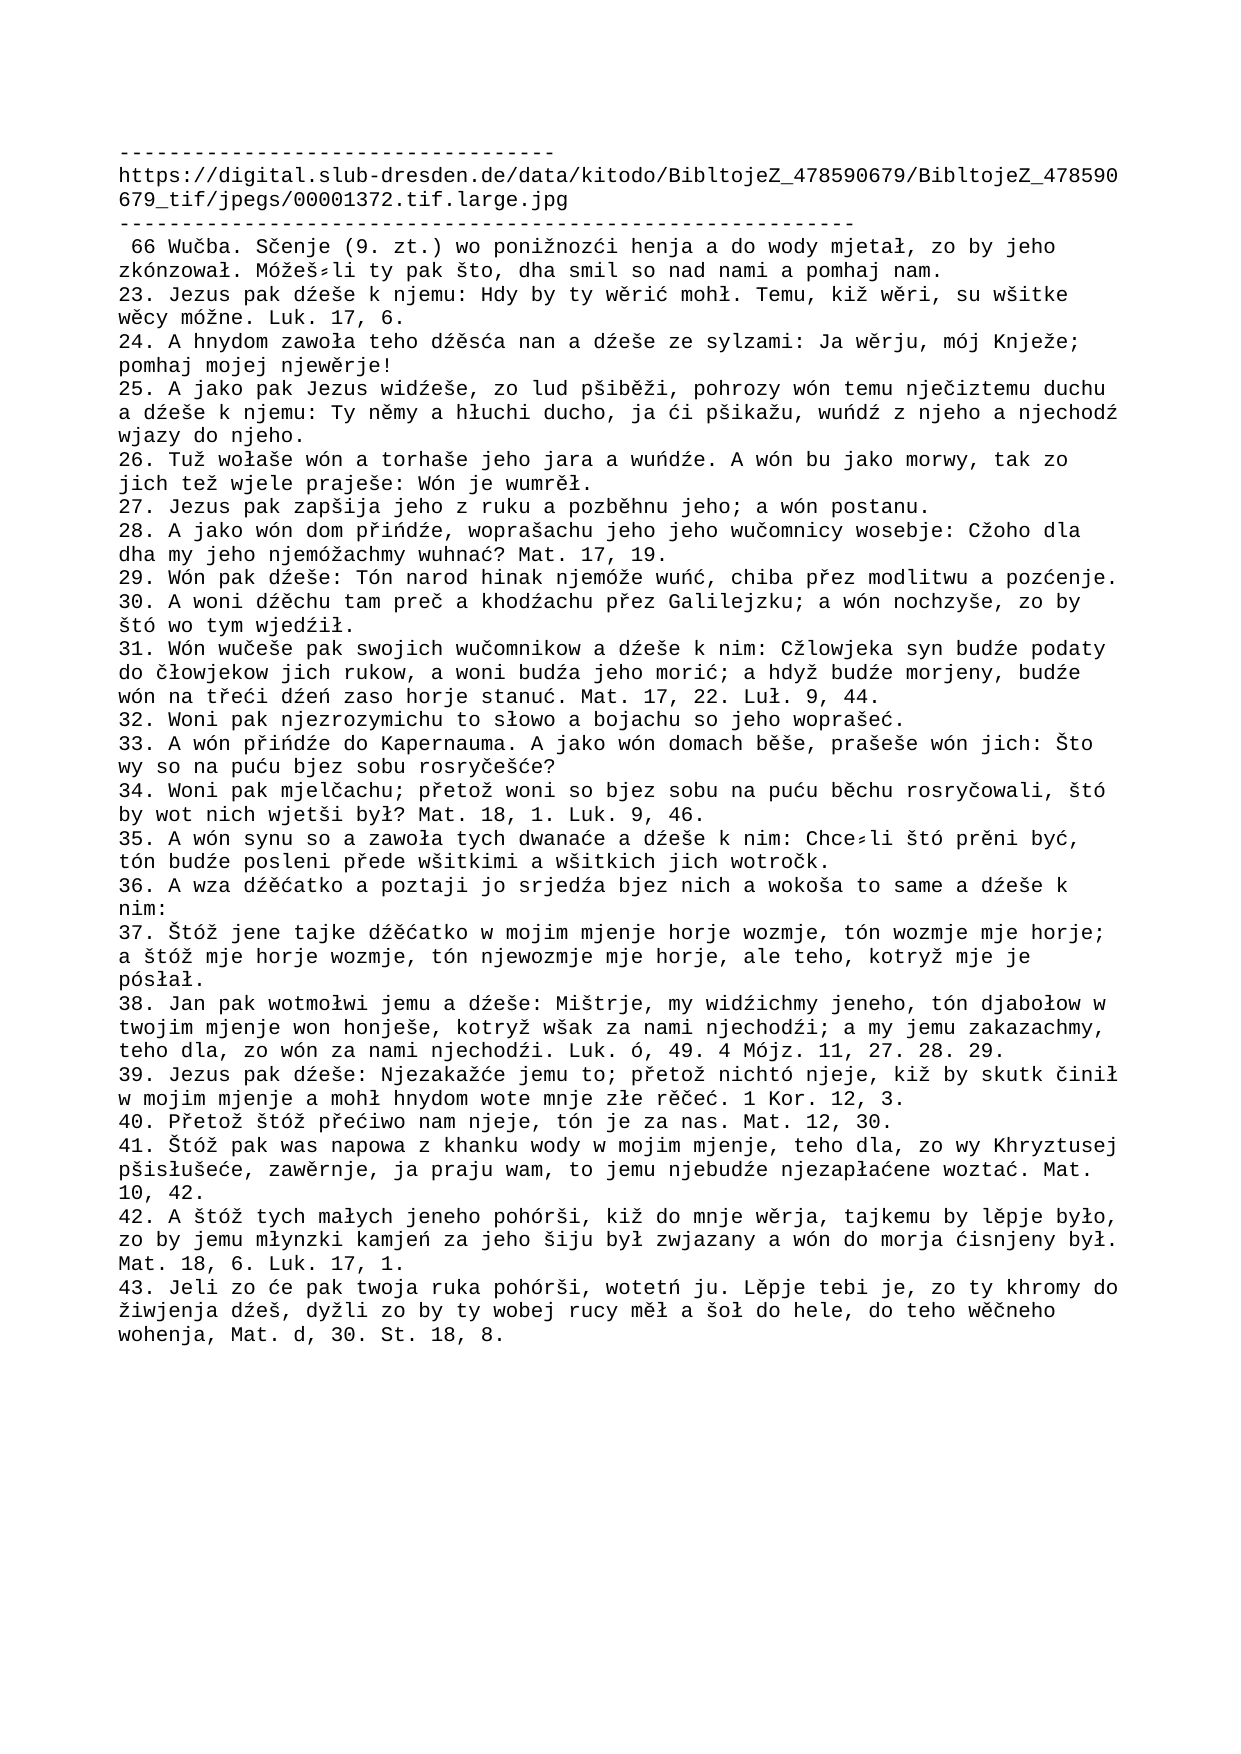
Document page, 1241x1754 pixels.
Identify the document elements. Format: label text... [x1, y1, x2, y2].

text 35. A wón synu so a zawoła tych dwanaće a dźeše k nim: Chce⸗li štó prěni być, tón budźe posleni přede wšitkimi a wšitkich jich wotročk. [118, 827, 1122, 875]
text 28. A jako wón dom přińdźe, woprašachu jeho jeho wučomnicy wosebje: Cžoho dla dha my jeho njemóžachmy wuhnać? Mat. 17, 19. [118, 520, 1122, 567]
text 38. Jan pak wotmołwi jemu a dźeše: Mištrje, my widźichmy jeneho, tón djabołow w twojim mjenje won honješe, kotryž wšak za nami njechodźi; a my jemu zakazachmy, teho dla, zo wón za nami njechodźi. Luk. ó, 49. 4 Mójz. 11, 27. 28. 29. [118, 993, 1122, 1064]
text 36. A wza dźěćatko a poztaji jo srjedźa bjez nich a wokoša to same a dźeše k nim: [118, 875, 1122, 922]
text 43. Jeli zo će pak twoja ruka pohórši, wotetń ju. Lěpje tebi je, zo ty khromy do žiwjenja dźeš, dyžli zo by ty wobej rucy měł a šoł do hele, do teho wěčneho wohenja, Mat. d, 30. St. 18, 8. [118, 1277, 1122, 1348]
text 33. A wón přińdźe do Kapernauma. A jako wón domach běše, prašeše wón jich: Što wy so na puću bjez sobu rosryčešće? [118, 733, 1122, 780]
text 42. A štóž tych małych jeneho pohórši, kiž do mnje wěrja, tajkemu by lěpje było, zo by jemu młynzki kamjeń za jeho šiju był zwjazany a wón do morja ćisnjeny był. Mat. 18, 6. Luk. 17, 1. [118, 1206, 1122, 1277]
text 29. Wón pak dźeše: Tón narod hinak njemóže wuńć, chiba přez modlitwu a pozćenje. [118, 567, 1122, 591]
text 40. Přetož štóž přećiwo nam njeje, tón je za nas. Mat. 12, 30. [118, 1111, 1122, 1135]
text 66 Wučba. Sčenje (9. zt.) wo ponižnozći henja a do wody mjetał, zo by jeho zkónzował. Móžeš⸗li ty pak što, dha smil so nad nami a pomhaj nam. [118, 236, 1122, 284]
text 32. Woni pak njezrozymichu to słowo a bojachu so jeho woprašeć. [118, 709, 1122, 733]
text 31. Wón wučeše pak swojich wučomnikow a dźeše k nim: Cžlowjeka syn budźe podaty do čłowjekow jich rukow, a woni budźa jeho morić; a hdyž budźe morjeny, budźe wón na třeći dźeń zaso horje stanuć. Mat. 17, 22. Luł. 9, 44. [118, 638, 1122, 709]
text 25. A jako pak Jezus widźeše, zo lud pšiběži, pohrozy wón temu nječiztemu duchu a dźeše k njemu: Ty němy a hłuchi ducho, ja ći pšikažu, wuńdź z njeho a njechodź wjazy do njeho. [118, 378, 1122, 449]
text 41. Štóž pak was napowa z khanku wody w mojim mjenje, teho dla, zo wy Khryztusej pšisłušeće, zawěrnje, ja praju wam, to jemu njebudźe njezapłaćene woztać. Mat. 10, 42. [118, 1135, 1122, 1206]
text 39. Jezus pak dźeše: Njezakažće jemu to; přetož nichtó njeje, kiž by skutk činił w mojim mjenje a mohł hnydom wote mnje złe rěčeć. 1 Kor. 12, 3. [118, 1064, 1122, 1111]
text ----------------------------------- https://digital.slub-dresden.de/data/kitodo/BibltojeZ_478590679/BibltojeZ_478590679_tif/jpegs/00001372.tif.large.jpg ----------------------------------------------------------- [118, 142, 1122, 236]
text 24. A hnydom zawoła teho dźěsća nan a dźeše ze sylzami: Ja wěrju, mój Knježe; pomhaj mojej njewěrje! [118, 331, 1122, 378]
text 34. Woni pak mjelčachu; přetož woni so bjez sobu na puću běchu rosryčowali, štó by wot nich wjetši był? Mat. 18, 1. Luk. 9, 46. [118, 780, 1122, 827]
text 26. Tuž wołaše wón a torhaše jeho jara a wuńdźe. A wón bu jako morwy, tak zo jich tež wjele praješe: Wón je wumrěł. [118, 449, 1122, 496]
text 30. A woni dźěchu tam preč a khodźachu přez Galilejzku; a wón nochzyše, zo by štó wo tym wjedźił. [118, 591, 1122, 638]
text 37. Štóž jene tajke dźěćatko w mojim mjenje horje wozmje, tón wozmje mje horje; a štóž mje horje wozmje, tón njewozmje mje horje, ale teho, kotryž mje je pósłał. [118, 922, 1122, 993]
text 27. Jezus pak zapšija jeho z ruku a pozběhnu jeho; a wón postanu. [118, 496, 1122, 520]
text 23. Jezus pak dźeše k njemu: Hdy by ty wěrić mohł. Temu, kiž wěri, su wšitke wěcy móžne. Luk. 17, 6. [118, 284, 1122, 331]
